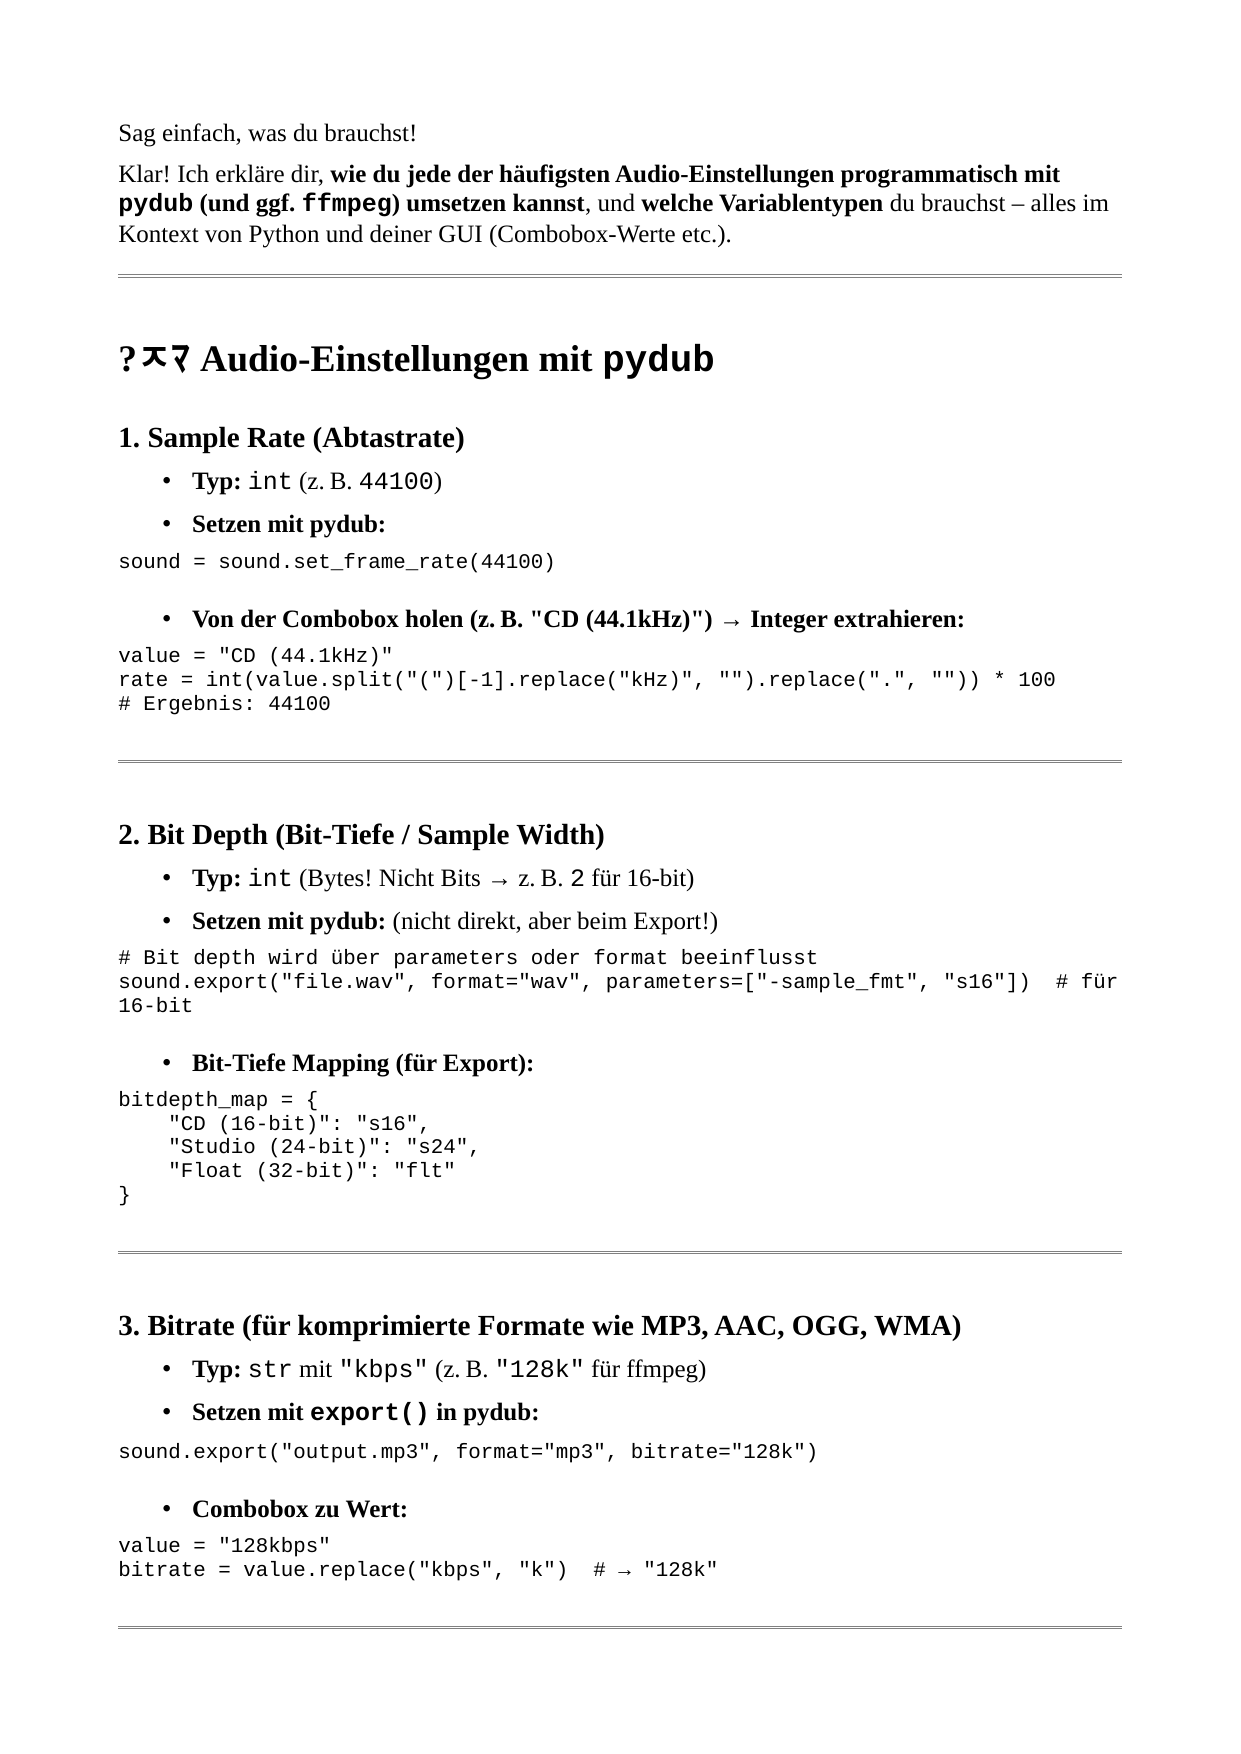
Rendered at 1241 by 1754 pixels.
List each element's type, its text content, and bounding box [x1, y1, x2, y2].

text sound.export("output.mp3", format="mp3", bitrate="128k") [118, 1441, 1122, 1464]
text Sag einfach, was du brauchst! [118, 118, 1122, 147]
text sound = sound.set_frame_rate(44100) [118, 551, 1122, 574]
text # Bit depth wird über parameters oder format beeinflusst [118, 947, 1122, 971]
text "CD (16-bit)": "s16", [118, 1113, 1122, 1136]
list Typ: int (Bytes! Nicht Bits → z. B. 2 für 16-bit) [162, 863, 1122, 894]
text # Ergebnis: 44100 [118, 692, 1122, 716]
list Setzen mit export() in pydub: [162, 1397, 1122, 1428]
text rate = int(value.split("(")[-1].replace("kHz)", "").replace(".", "")) * 100 [118, 669, 1122, 692]
text bitdepth_map = { [118, 1089, 1122, 1113]
subtitle ?￯ﾸﾏ Audio-Einstellungen mit pydub [118, 331, 1122, 383]
text } [118, 1184, 1122, 1207]
text sound.export("file.wav", format="wav", parameters=["-sample_fmt", "s16"]) # für 16-bit [118, 971, 1122, 1018]
subtitle 1. Sample Rate (Abtastrate) [118, 420, 1122, 454]
subtitle 3. Bitrate (für komprimierte Formate wie MP3, AAC, OGG, WMA) [118, 1308, 1122, 1341]
list Bit-Tiefe Mapping (für Export): [162, 1048, 1122, 1077]
text value = "CD (44.1kHz)" [118, 645, 1122, 669]
list Setzen mit pydub: (nicht direkt, aber beim Export!) [162, 906, 1122, 935]
text bitrate = value.replace("kbps", "k") # → "128k" [118, 1559, 1122, 1582]
text "Studio (24-bit)": "s24", [118, 1136, 1122, 1160]
text value = "128kbps" [118, 1535, 1122, 1559]
list Combobox zu Wert: [162, 1494, 1122, 1522]
text "Float (32-bit)": "flt" [118, 1160, 1122, 1184]
list Typ: str mit "kbps" (z. B. "128k" für ffmpeg) [162, 1354, 1122, 1385]
list Von der Combobox holen (z. B. "CD (44.1kHz)") → Integer extrahieren: [162, 604, 1122, 633]
list Typ: int (z. B. 44100) [162, 466, 1122, 497]
list Setzen mit pydub: [162, 509, 1122, 538]
subtitle 2. Bit Depth (Bit-Tiefe / Sample Width) [118, 817, 1122, 850]
text Klar! Ich erkläre dir, wie du jede der häufigsten Audio-Einstellungen programmatisch mit pydub (und ggf. ffmpeg) umsetzen kannst, und welche Variablentypen du brauchst – alles im Kontext von Python und deiner GUI (Combobox-Werte etc.). [118, 159, 1122, 248]
